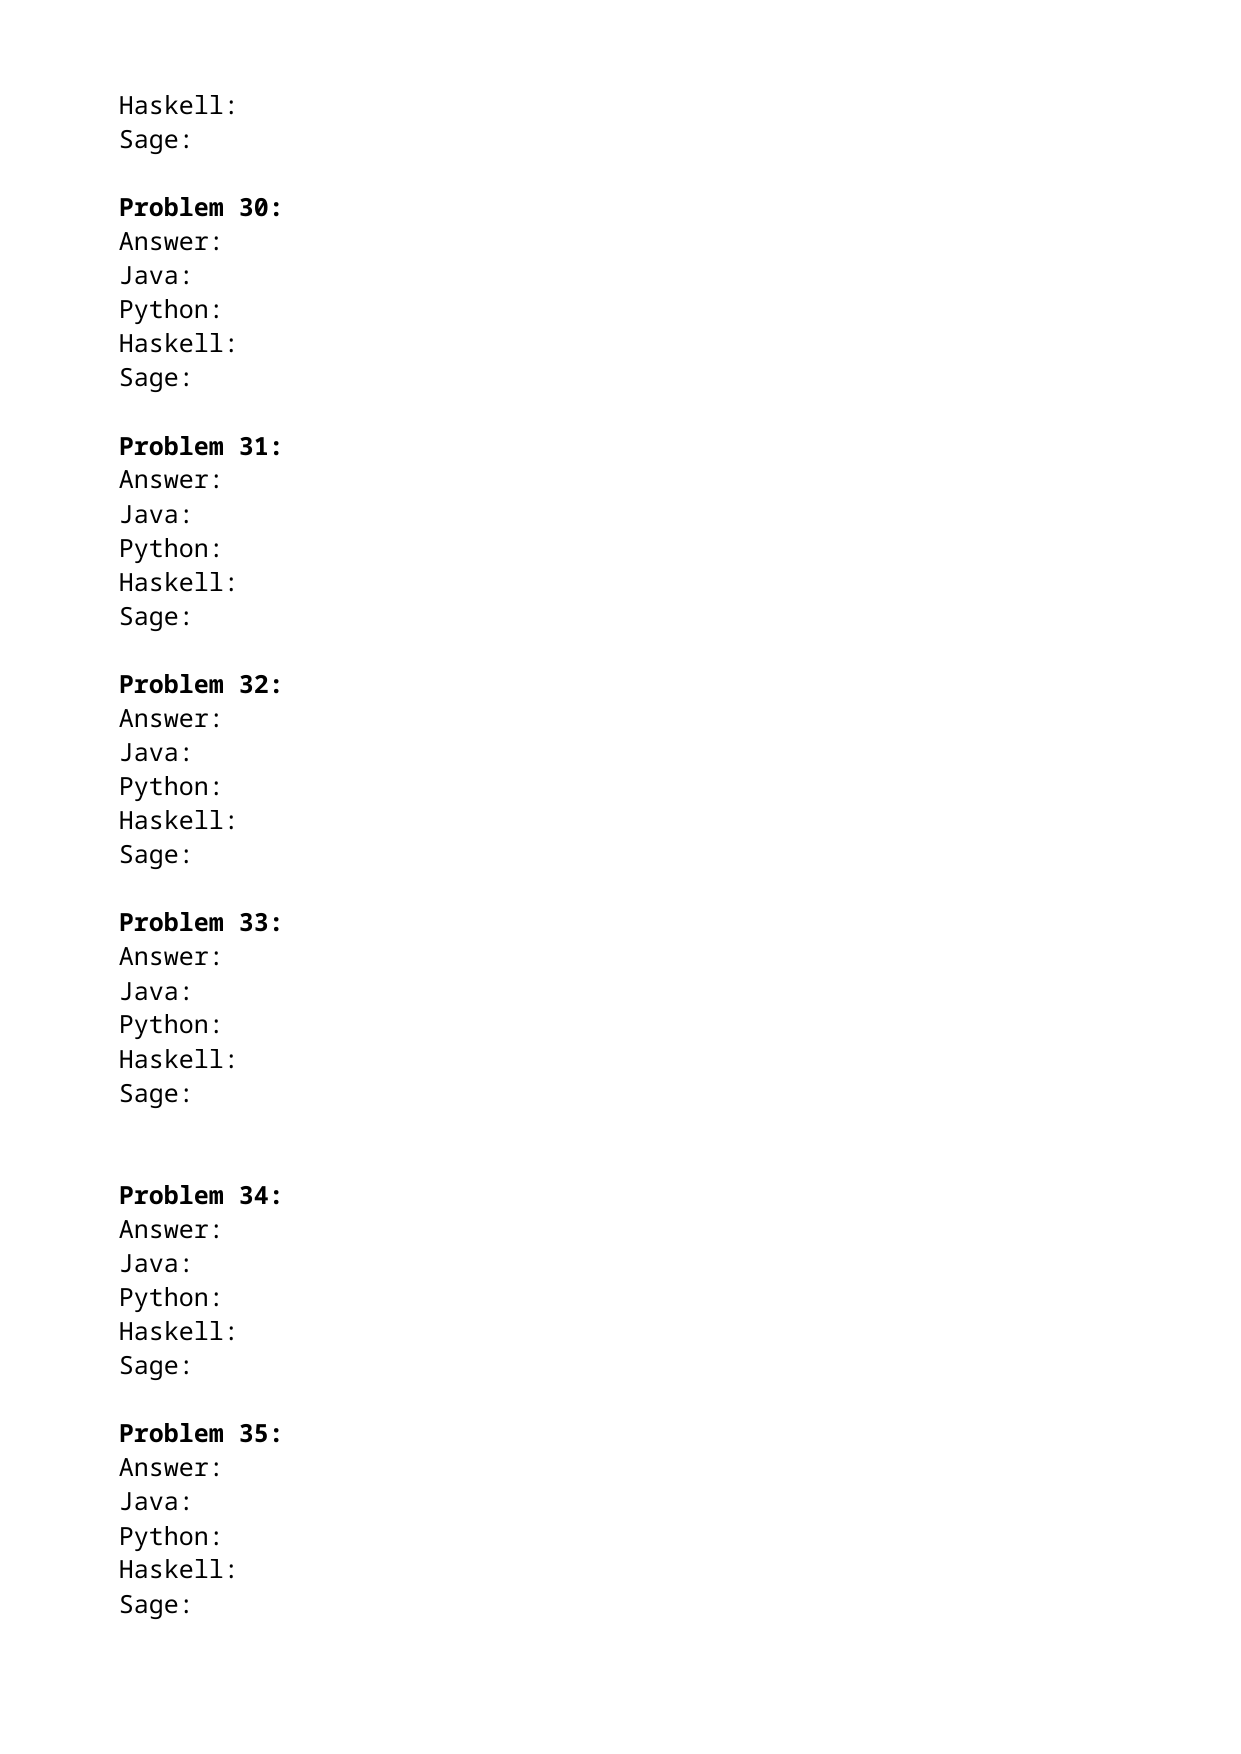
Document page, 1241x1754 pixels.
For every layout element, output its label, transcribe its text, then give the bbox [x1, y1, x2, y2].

text Problem 35: [119, 1416, 1121, 1450]
text Sage: [119, 360, 1121, 394]
text Problem 31: [119, 428, 1121, 462]
text Problem 33: [119, 905, 1121, 939]
text Python: [119, 292, 1121, 326]
text Answer: [119, 939, 1121, 973]
text Haskell: [119, 803, 1121, 837]
text Problem 32: [119, 667, 1121, 701]
text Sage: [119, 122, 1121, 156]
text Python: [119, 530, 1121, 564]
text Sage: [119, 598, 1121, 632]
text Haskell: [119, 87, 1121, 122]
text Haskell: [119, 1552, 1121, 1586]
text Problem 30: [119, 190, 1121, 224]
text Answer: [119, 1212, 1121, 1246]
text Haskell: [119, 564, 1121, 598]
text Haskell: [119, 326, 1121, 360]
text Sage: [119, 1348, 1121, 1382]
text Java: [119, 1246, 1121, 1280]
text Answer: [119, 224, 1121, 258]
text Java: [119, 496, 1121, 530]
text Sage: [119, 1075, 1121, 1109]
text Haskell: [119, 1041, 1121, 1075]
text Java: [119, 973, 1121, 1007]
text Java: [119, 258, 1121, 292]
text Problem 34: [119, 1177, 1121, 1212]
text Answer: [119, 701, 1121, 735]
text Sage: [119, 837, 1121, 871]
text Python: [119, 769, 1121, 803]
text Java: [119, 735, 1121, 769]
text Answer: [119, 462, 1121, 496]
text Sage: [119, 1586, 1121, 1620]
text Python: [119, 1518, 1121, 1552]
text Haskell: [119, 1314, 1121, 1348]
text Python: [119, 1280, 1121, 1314]
text Answer: [119, 1450, 1121, 1484]
text Python: [119, 1007, 1121, 1041]
text Java: [119, 1484, 1121, 1518]
